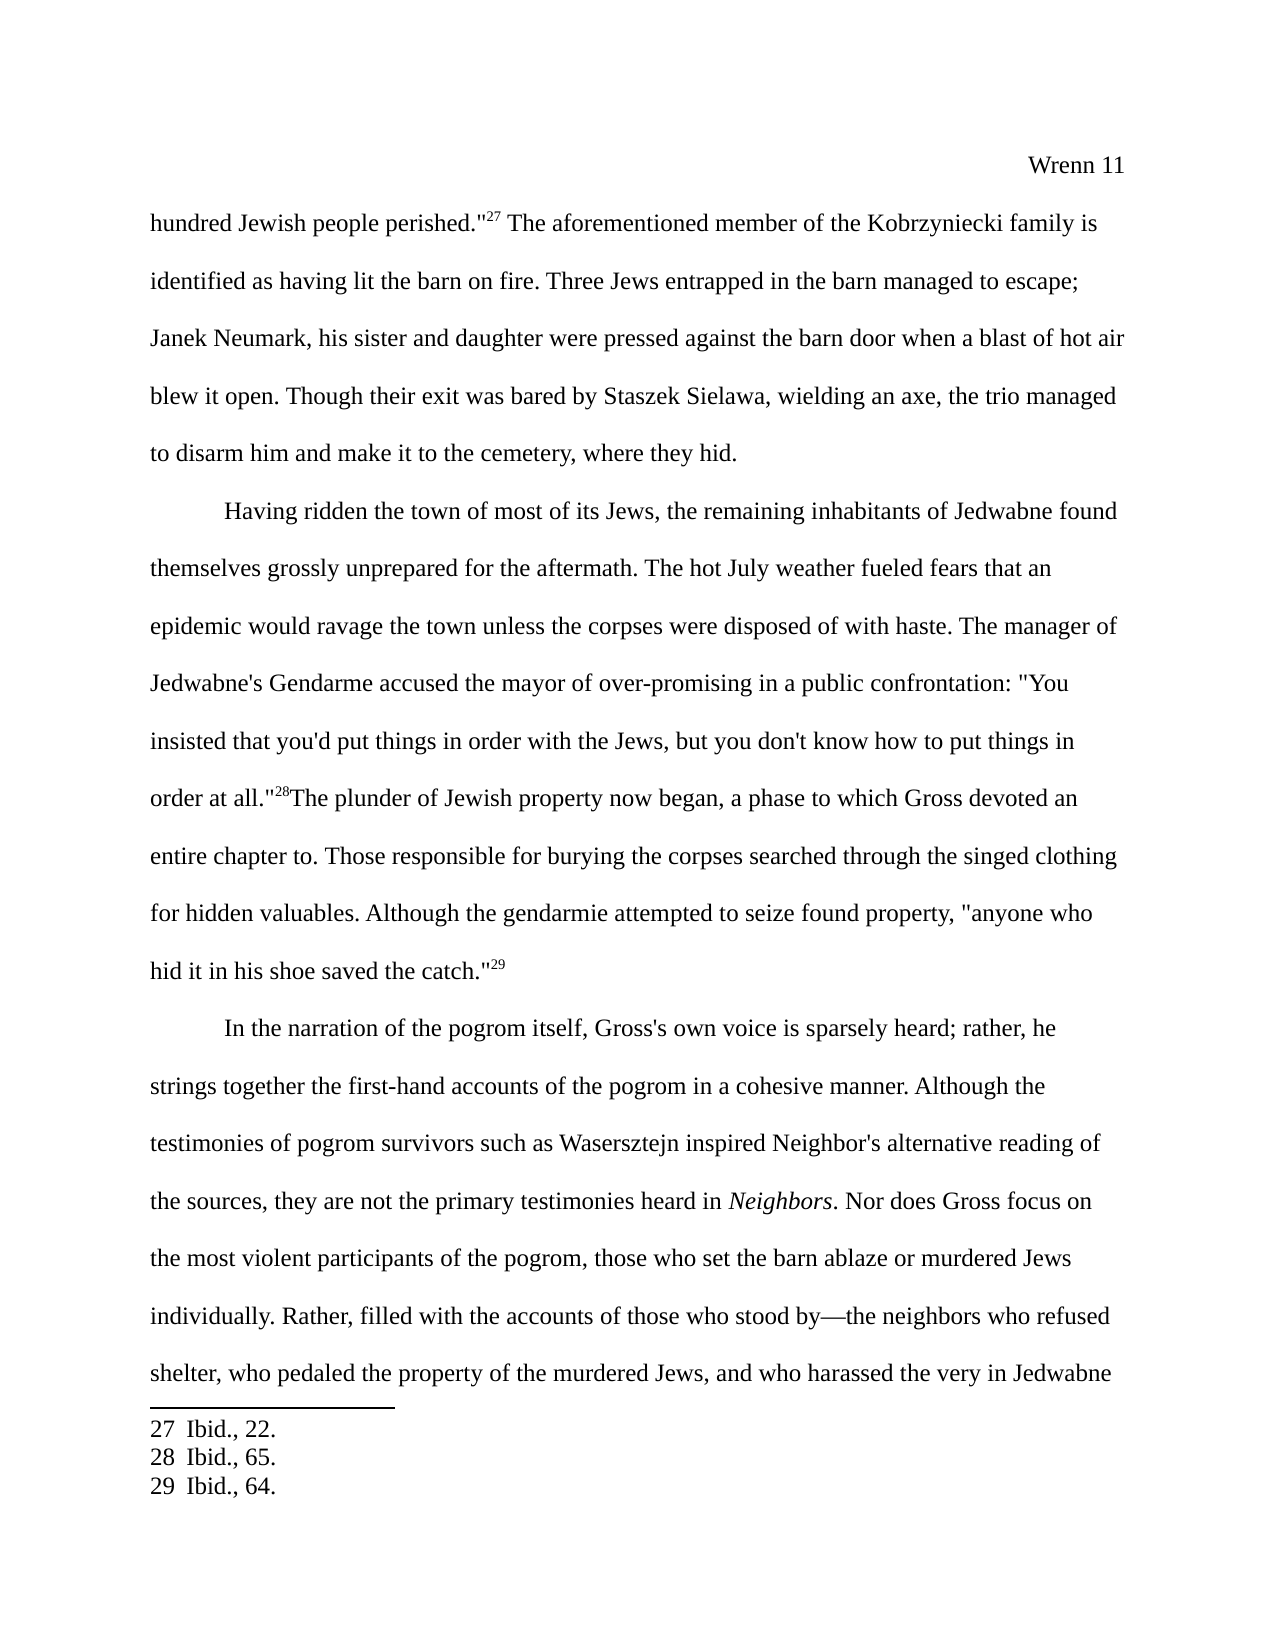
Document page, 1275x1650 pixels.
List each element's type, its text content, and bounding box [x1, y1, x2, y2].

text Ibid., 22. [150, 1414, 1125, 1442]
text In the narration of the pogrom itself, Gross's own voice is sparsely heard; rather, he strings together the first-hand accounts of the pogrom in a cohesive manner. Although the testimonies of pogrom survivors such as Wasersztejn inspired Neighbor's alternative reading of the sources, they are not the primary testimonies heard in Neighbors. Nor does Gross focus on the most violent participants of the pogrom, those who set the barn ablaze or murdered Jews individually. Rather, filled with the accounts of those who stood by—the neighbors who refused shelter, who pedaled the property of the murdered Jews, and who harassed the very in Jedwabne [150, 1013, 1125, 1387]
text Having ridden the town of most of its Jews, the remaining inhabitants of Jedwabne found themselves grossly unprepared for the aftermath. The hot July weather fueled fears that an epidemic would ravage the town unless the corpses were disposed of with haste. The manager of Jedwabne's Gendarme accused the mayor of over-promising in a public confrontation: "You insisted that you'd put things in order with the Jews, but you don't know how to put things in order at all."The plunder of Jewish property now began, a phase to which Gross devoted an entire chapter to. Those responsible for burying the corpses searched through the singed clothing for hidden valuables. Although the gendarmie attempted to seize found property, "anyone who hid it in his shoe saved the catch." [150, 496, 1125, 984]
text Ibid., 64. [150, 1471, 1125, 1500]
text hundred Jewish people perished." The aforementioned member of the Kobrzyniecki family is identified as having lit the barn on fire. Three Jews entrapped in the barn managed to escape; Janek Neumark, his sister and daughter were pressed against the barn door when a blast of hot air blew it open. Though their exit was bared by Staszek Sielawa, wielding an axe, the trio managed to disarm him and make it to the cemetery, where they hid. [150, 208, 1125, 467]
text Ibid., 65. [150, 1442, 1125, 1471]
